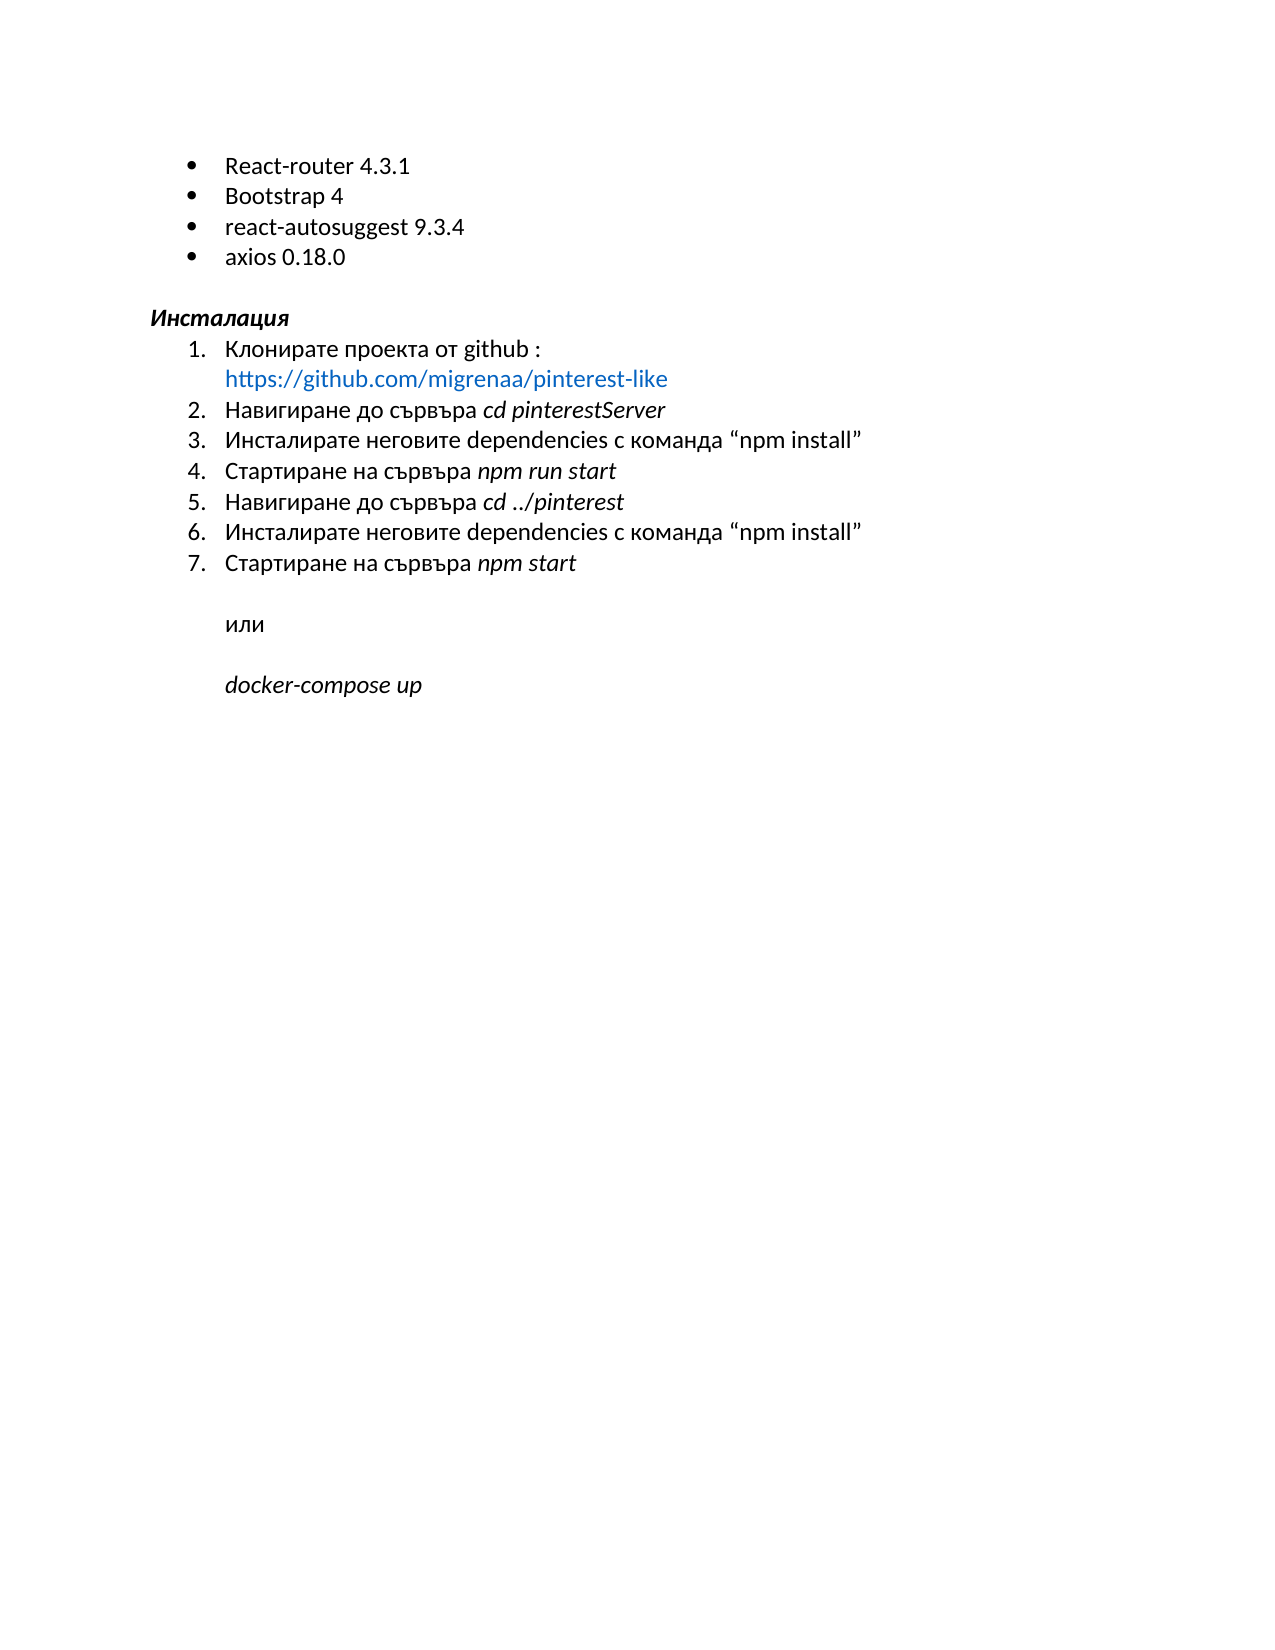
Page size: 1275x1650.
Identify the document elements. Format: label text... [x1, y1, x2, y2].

list или [225, 608, 1125, 638]
list Навигиране до сървъра cd ../pinterest [187, 486, 1125, 516]
text Инсталация [150, 303, 1125, 333]
list Стартиране на сървъра npm run start [187, 455, 1125, 486]
list Клонирате проекта от github : [187, 333, 1125, 364]
list Стартиране на сървъра npm start [187, 547, 1125, 577]
list https://github.com/migrenaa/pinterest-like [187, 364, 1125, 394]
list docker-compose up [225, 669, 1125, 699]
list Навигиране до сървъра cd pinterestServer [187, 394, 1125, 425]
list react-autosuggest 9.3.4 [187, 211, 1125, 242]
list axios 0.18.0 [187, 242, 1125, 272]
list Инсталирате неговите dependencies с команда “npm install” [187, 425, 1125, 455]
list Bootstrap 4 [187, 181, 1125, 211]
list React-router 4.3.1 [187, 150, 1125, 181]
list Инсталирате неговите dependencies с команда “npm install” [187, 516, 1125, 547]
